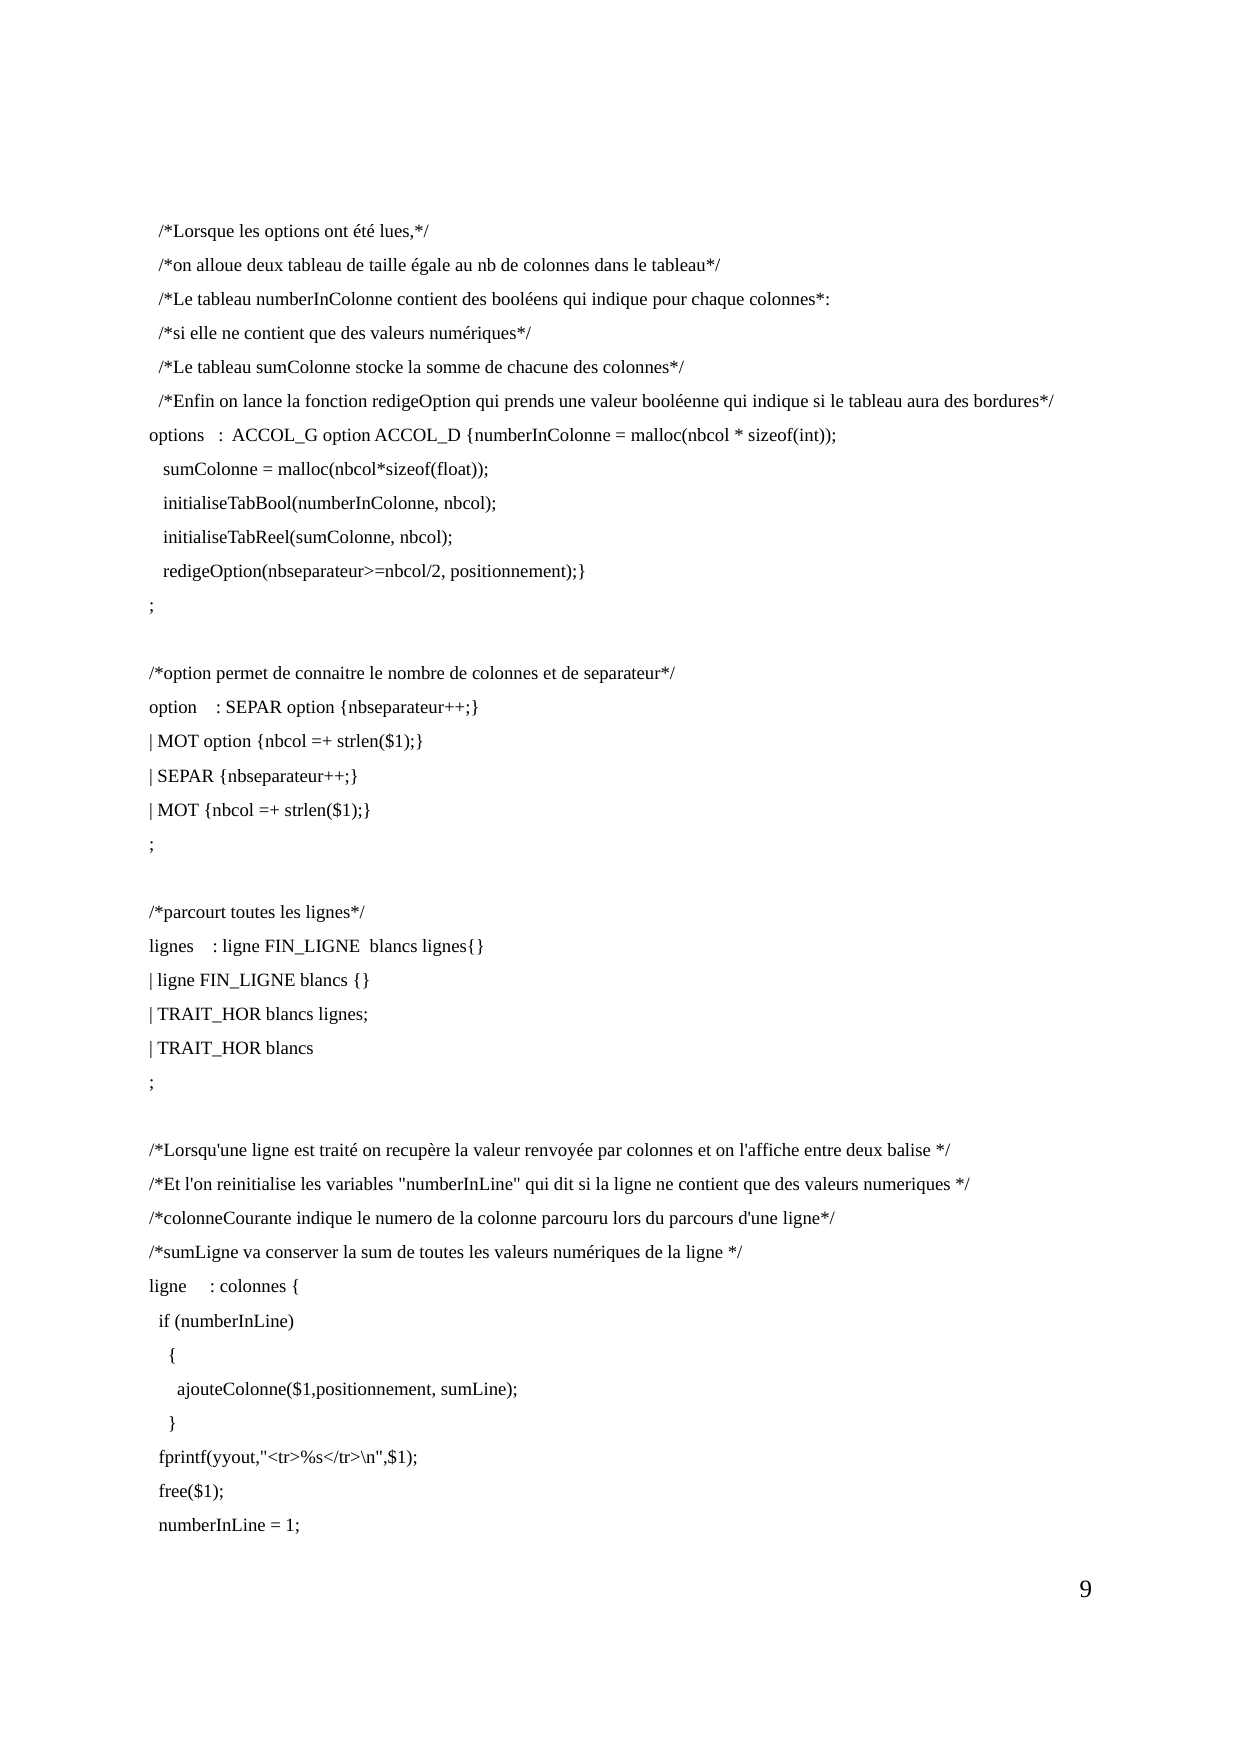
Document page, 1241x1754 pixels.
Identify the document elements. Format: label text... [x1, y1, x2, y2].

text ; [149, 594, 1092, 616]
text option : SEPAR option {nbseparateur++;} [149, 696, 1092, 718]
text /*Et l'on reinitialise les variables "numberInLine" qui dit si la ligne ne contient que des valeurs numeriques */ [149, 1173, 1092, 1195]
text free($1); [149, 1480, 1092, 1501]
text /*option permet de connaitre le nombre de colonnes et de separateur*/ [149, 662, 1092, 684]
text /*on alloue deux tableau de taille égale au nb de colonnes dans le tableau*/ [149, 253, 1092, 275]
text ; [149, 833, 1092, 854]
text redigeOption(nbseparateur>=nbcol/2, positionnement);} [149, 560, 1092, 582]
text initialiseTabReel(sumColonne, nbcol); [149, 526, 1092, 548]
text numberInLine = 1; [149, 1514, 1092, 1535]
text /*colonneCourante indique le numero de la colonne parcouru lors du parcours d'une ligne*/ [149, 1207, 1092, 1229]
text ligne : colonnes { [149, 1275, 1092, 1297]
text { [149, 1343, 1092, 1365]
text lignes : ligne FIN_LIGNE blancs lignes{} [149, 935, 1092, 956]
text initialiseTabBool(numberInColonne, nbcol); [149, 492, 1092, 513]
text | SEPAR {nbseparateur++;} [149, 764, 1092, 786]
text ; [149, 1071, 1092, 1093]
text /*parcourt toutes les lignes*/ [149, 901, 1092, 922]
text /*Lorsque les options ont été lues,*/ [149, 219, 1092, 241]
text if (numberInLine) [149, 1309, 1092, 1331]
text sumColonne = malloc(nbcol*sizeof(float)); [149, 458, 1092, 479]
text /*si elle ne contient que des valeurs numériques*/ [149, 322, 1092, 343]
text /*sumLigne va conserver la sum de toutes les valeurs numériques de la ligne */ [149, 1241, 1092, 1263]
text } [149, 1412, 1092, 1433]
text /*Lorsqu'une ligne est traité on recupère la valeur renvoyée par colonnes et on l'affiche entre deux balise */ [149, 1139, 1092, 1161]
text | ligne FIN_LIGNE blancs {} [149, 969, 1092, 990]
text /*Enfin on lance la fonction redigeOption qui prends une valeur booléenne qui indique si le tableau aura des bordures*/ [149, 390, 1092, 411]
text | TRAIT_HOR blancs [149, 1037, 1092, 1058]
text | MOT {nbcol =+ strlen($1);} [149, 798, 1092, 820]
text /*Le tableau numberInColonne contient des booléens qui indique pour chaque colonnes*: [149, 288, 1092, 309]
text | TRAIT_HOR blancs lignes; [149, 1003, 1092, 1024]
text /*Le tableau sumColonne stocke la somme de chacune des colonnes*/ [149, 356, 1092, 377]
text options : ACCOL_G option ACCOL_D {numberInColonne = malloc(nbcol * sizeof(int)); [149, 424, 1092, 445]
text fprintf(yyout,"<tr>%s</tr>\n",$1); [149, 1446, 1092, 1467]
text ajouteColonne($1,positionnement, sumLine); [149, 1378, 1092, 1399]
text | MOT option {nbcol =+ strlen($1);} [149, 730, 1092, 752]
